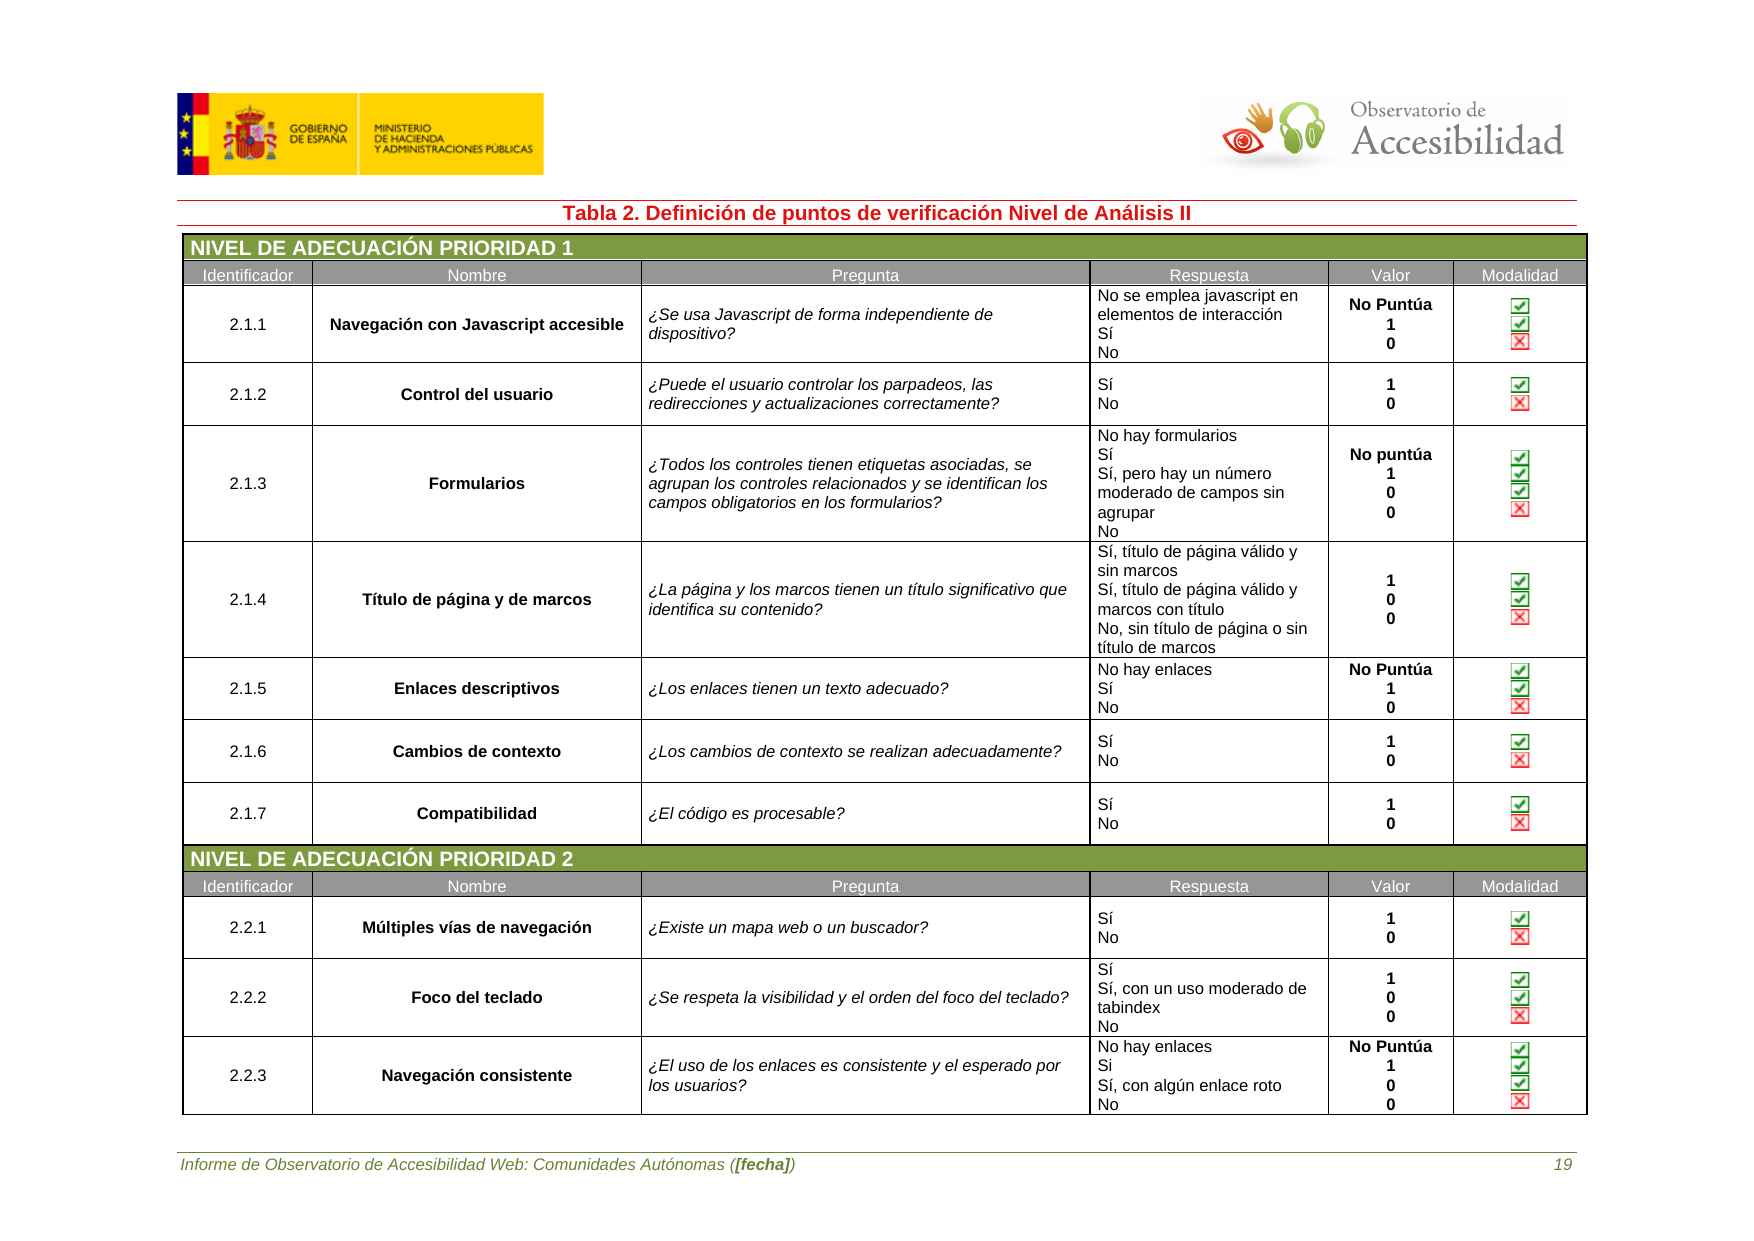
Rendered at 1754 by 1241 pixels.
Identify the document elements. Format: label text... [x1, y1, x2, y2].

table_cell Sí No [1091, 897, 1328, 958]
table_cell Sí No [1091, 363, 1328, 425]
picture [1510, 1075, 1530, 1091]
table_cell Identificador [184, 261, 312, 284]
table_cell No puntúa 1 0 0 [1329, 426, 1453, 541]
table_cell [1454, 363, 1586, 425]
table_cell ¿Los cambios de contexto se realizan adecuadamente? [642, 720, 1089, 782]
table_cell No Puntúa 1 0 0 [1329, 1037, 1453, 1114]
table_header NIVEL DE ADECUACIÓN PRIORIDAD 1 [184, 235, 1586, 259]
table_cell Respuesta [1091, 261, 1328, 284]
picture [1510, 1093, 1530, 1109]
table_cell 2.1.2 [184, 363, 312, 425]
table_cell 1 0 0 [1329, 959, 1453, 1036]
picture [1510, 450, 1530, 482]
picture [1510, 796, 1530, 813]
table_cell Enlaces descriptivos [313, 658, 641, 719]
table_cell Sí Sí, con un uso moderado de tabindex No [1091, 959, 1328, 1036]
table_cell Compatibilidad [313, 783, 641, 844]
picture [1510, 752, 1530, 768]
table_cell Formularios [313, 426, 641, 541]
table_cell Respuesta [1091, 872, 1328, 896]
table_cell ¿El código es procesable? [642, 783, 1089, 844]
table_cell ¿Existe un mapa web o un buscador? [642, 897, 1089, 958]
picture [1510, 734, 1530, 750]
table_cell No hay formularios Sí Sí, pero hay un número moderado de campos sin agrupar No [1091, 426, 1328, 541]
table_cell 2.2.2 [184, 959, 312, 1036]
table_cell Título de página y de marcos [313, 542, 641, 657]
table_cell Valor [1329, 872, 1453, 896]
table_cell NIVEL DE ADECUACIÓN PRIORIDAD 2 [184, 846, 1586, 871]
table_cell 2.1.1 [184, 286, 312, 362]
picture [1510, 1007, 1530, 1024]
picture [1510, 990, 1530, 1006]
table_cell 2.2.1 [184, 897, 312, 958]
picture [1510, 298, 1530, 314]
picture [1510, 377, 1530, 393]
table_cell ¿Se usa Javascript de forma independiente de dispositivo? [642, 286, 1089, 362]
table_cell 1 0 [1329, 783, 1453, 844]
table_cell Pregunta [642, 872, 1089, 896]
picture [1510, 609, 1530, 625]
picture [1510, 573, 1530, 590]
table_cell [1454, 783, 1586, 844]
table_cell 2.1.5 [184, 658, 312, 719]
picture [1510, 483, 1530, 499]
table_cell ¿Los enlaces tienen un texto adecuado? [642, 658, 1089, 719]
picture [1510, 698, 1530, 714]
table_cell Identificador [184, 872, 312, 896]
table_cell Sí No [1091, 720, 1328, 782]
table_cell Foco del teclado [313, 959, 641, 1036]
table_cell [1454, 720, 1586, 782]
table_cell [1454, 426, 1586, 541]
picture [1510, 911, 1530, 927]
table_cell ¿Puede el usuario controlar los parpadeos, las redirecciones y actualizaciones correctamente? [642, 363, 1089, 425]
picture [1510, 591, 1530, 607]
table_cell Cambios de contexto [313, 720, 641, 782]
table_cell Sí No [1091, 783, 1328, 844]
picture [1510, 333, 1530, 350]
table_cell Navegación consistente [313, 1037, 641, 1114]
table_cell ¿La página y los marcos tienen un título significativo que identifica su contenido? [642, 542, 1089, 657]
table_cell Valor [1329, 261, 1453, 284]
picture [1510, 395, 1530, 411]
picture [1510, 316, 1530, 332]
table_cell 2.1.4 [184, 542, 312, 657]
table_cell ¿El uso de los enlaces es consistente y el esperado por los usuarios? [642, 1037, 1089, 1114]
table_cell Control del usuario [313, 363, 641, 425]
table_cell No se emplea javascript en elementos de interacción Sí No [1091, 286, 1328, 362]
picture [1196, 93, 1572, 175]
table_cell Nombre [313, 261, 641, 284]
table_cell 1 0 [1329, 897, 1453, 958]
table_cell 1 0 [1329, 720, 1453, 782]
picture [1510, 814, 1530, 831]
table_cell [1454, 897, 1586, 958]
table_cell Navegación con Javascript accesible [313, 286, 641, 362]
picture [1510, 928, 1530, 945]
picture [1510, 501, 1530, 517]
table_cell Sí, título de página válido y sin marcos Sí, título de página válido y marcos con título No, sin título de página o sin título de marcos [1091, 542, 1328, 657]
picture [1510, 680, 1530, 697]
table_cell 2.1.7 [184, 783, 312, 844]
picture [177, 93, 544, 175]
table_cell 1 0 0 [1329, 542, 1453, 657]
table_cell [1454, 542, 1586, 657]
table_cell No hay enlaces Sí No [1091, 658, 1328, 719]
table_cell [1454, 959, 1586, 1036]
picture [1510, 663, 1530, 679]
table_cell ¿Todos los controles tienen etiquetas asociadas, se agrupan los controles relacionados y se identifican los campos obligatorios en los formularios? [642, 426, 1089, 541]
table_cell Nombre [313, 872, 641, 896]
table_cell No Puntúa 1 0 [1329, 286, 1453, 362]
table_cell [1454, 658, 1586, 719]
table_cell Modalidad [1454, 872, 1586, 896]
picture [1510, 972, 1530, 988]
table_cell [1454, 286, 1586, 362]
table_cell No hay enlaces Si Sí, con algún enlace roto No [1091, 1037, 1328, 1114]
table_cell Modalidad [1454, 261, 1586, 284]
table_cell 2.1.6 [184, 720, 312, 782]
table_cell 1 0 [1329, 363, 1453, 425]
table_cell No Puntúa 1 0 [1329, 658, 1453, 719]
table_cell 2.2.3 [184, 1037, 312, 1114]
table_cell ¿Se respeta la visibilidad y el orden del foco del teclado? [642, 959, 1089, 1036]
table_cell Múltiples vías de navegación [313, 897, 641, 958]
picture [1510, 1042, 1530, 1074]
text Tabla 2. Definición de puntos de verificación Nivel de Análisis II [177, 201, 1577, 225]
table_cell 2.1.3 [184, 426, 312, 541]
table_cell Pregunta [642, 261, 1089, 284]
table_cell [1454, 1037, 1586, 1114]
